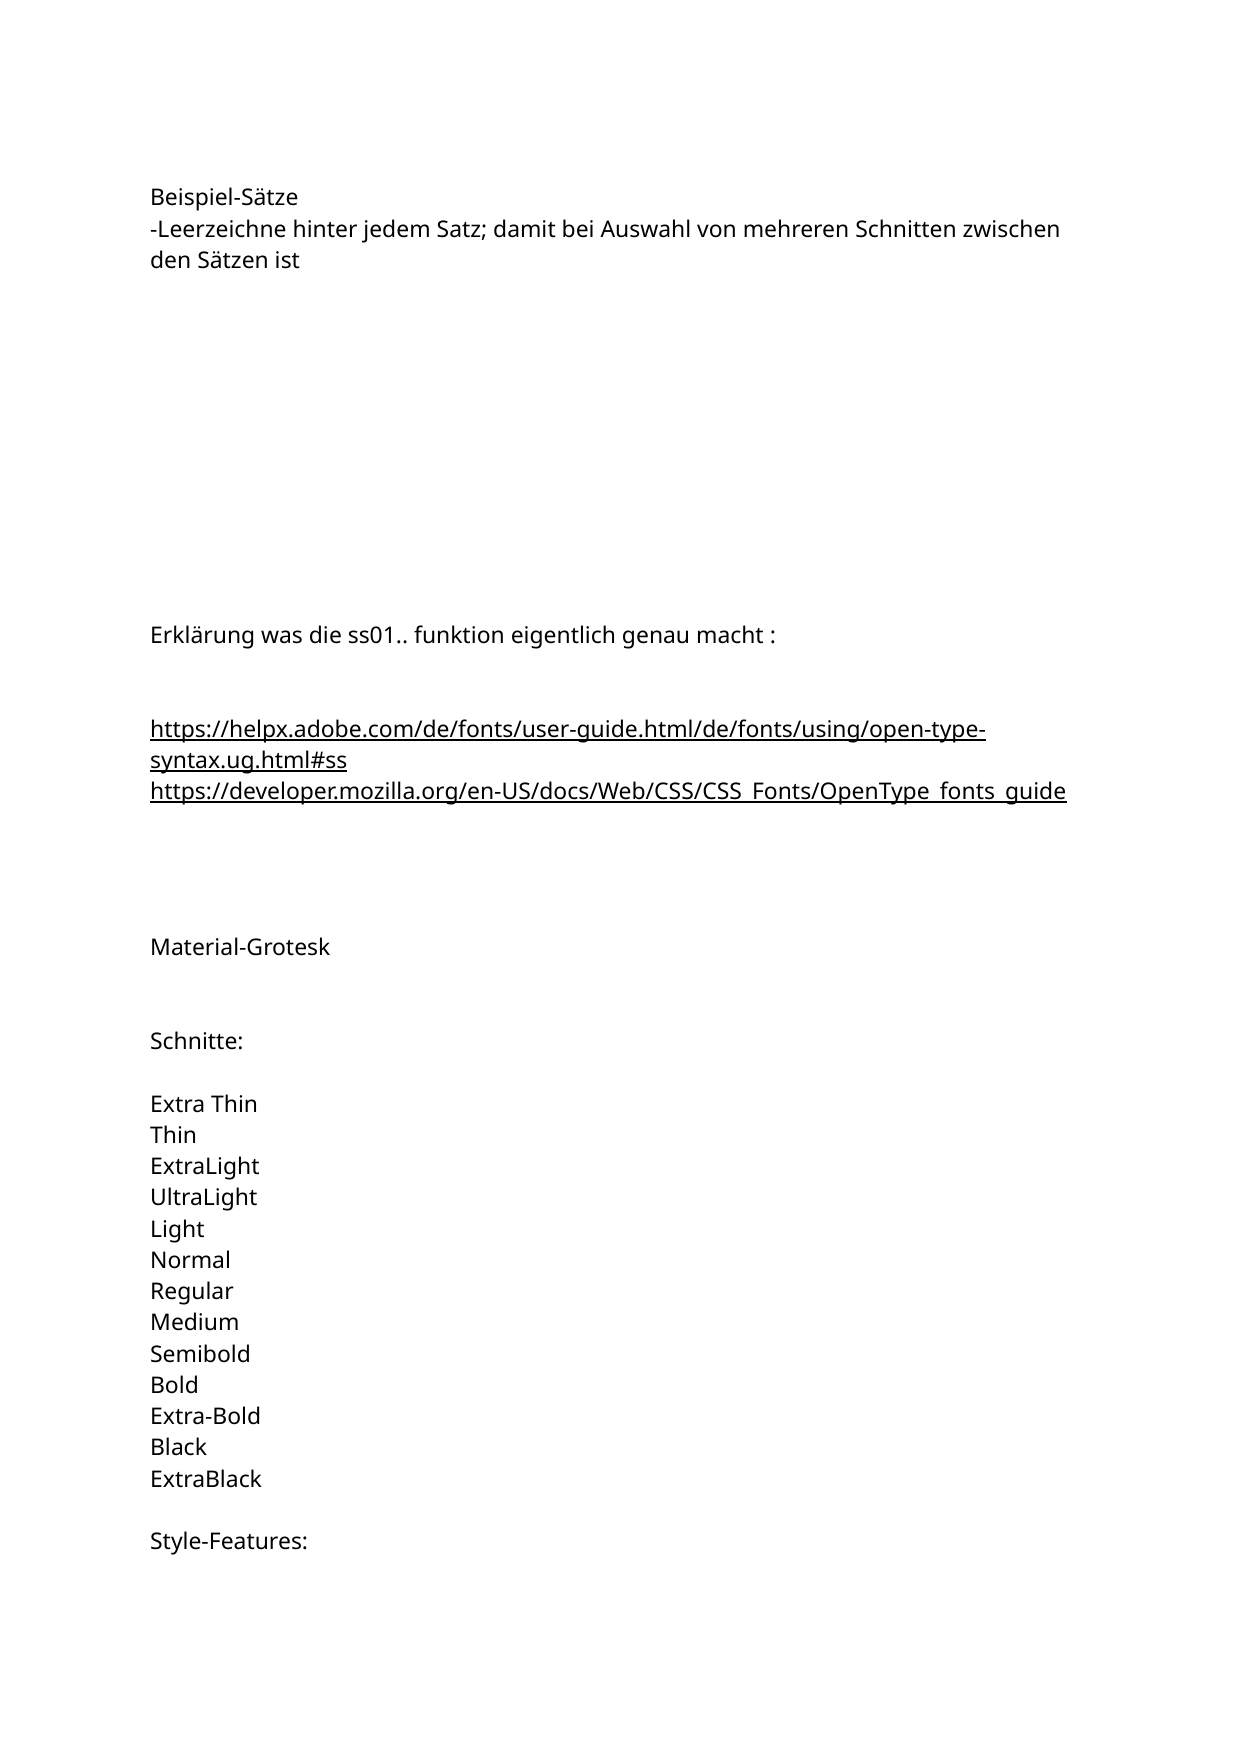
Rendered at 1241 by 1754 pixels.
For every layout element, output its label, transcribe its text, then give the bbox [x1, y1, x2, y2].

text Normal [150, 1244, 1090, 1275]
text UltraLight [150, 1181, 1090, 1212]
text Bold [150, 1369, 1090, 1400]
text Material-Grotesk [150, 931, 1090, 962]
text Schnitte: [150, 1025, 1090, 1056]
text Beispiel-Sätze [150, 181, 1090, 212]
text -Leerzeichne hinter jedem Satz; damit bei Auswahl von mehreren Schnitten zwischen den Sätzen ist [150, 212, 1090, 275]
text Thin [150, 1119, 1090, 1150]
text Extra-Bold [150, 1400, 1090, 1431]
text Erklärung was die ss01.. funktion eigentlich genau macht : [150, 619, 1090, 650]
text Regular [150, 1275, 1090, 1306]
text https://helpx.adobe.com/de/fonts/user-guide.html/de/fonts/using/open-type-syntax.ug.html#ss [150, 712, 1090, 775]
text https://developer.mozilla.org/en-US/docs/Web/CSS/CSS_Fonts/OpenType_fonts_guide [150, 775, 1090, 806]
text Black [150, 1431, 1090, 1462]
text Style-Features: [150, 1525, 1090, 1556]
text Medium [150, 1306, 1090, 1337]
text Extra Thin [150, 1087, 1090, 1119]
text ExtraLight [150, 1150, 1090, 1181]
text Semibold [150, 1337, 1090, 1369]
text Light [150, 1212, 1090, 1244]
text ExtraBlack [150, 1462, 1090, 1494]
